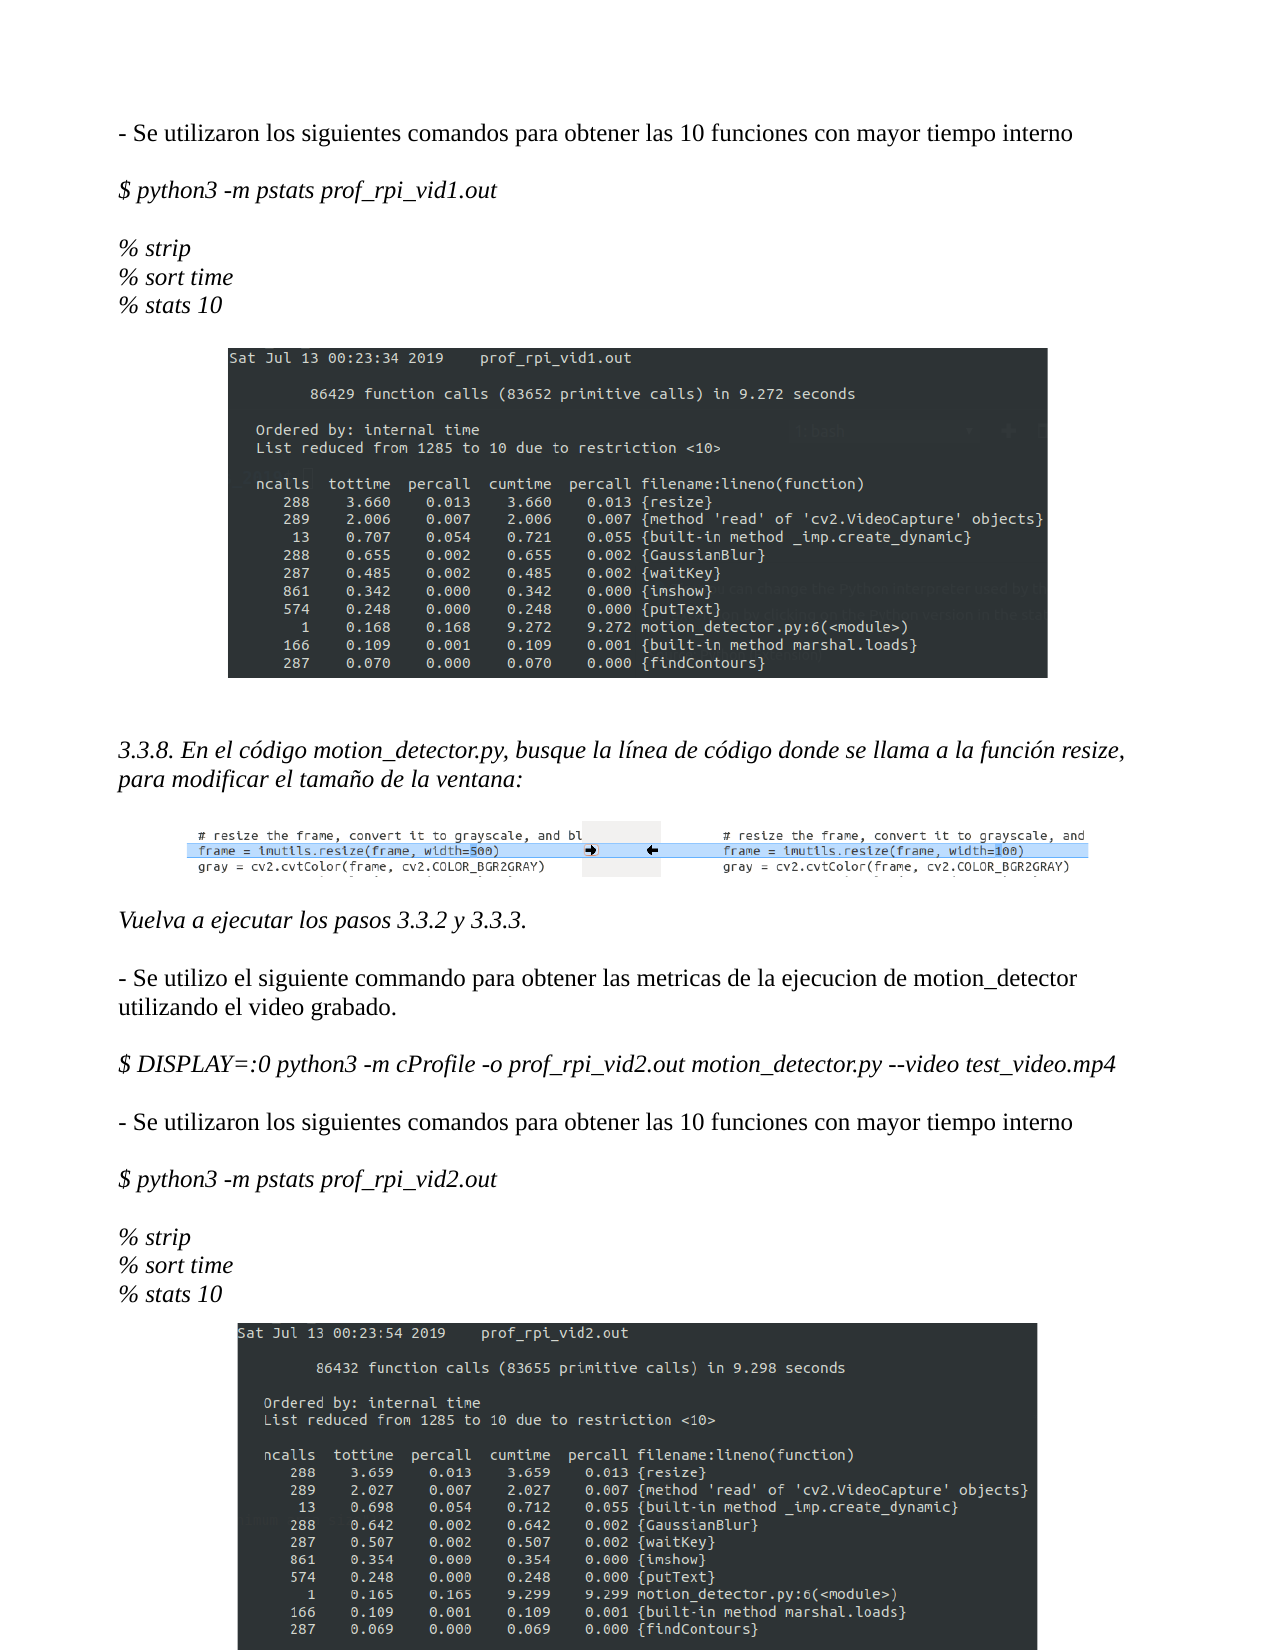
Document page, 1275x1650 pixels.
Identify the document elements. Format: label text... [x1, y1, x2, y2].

text - Se utilizaron los siguientes comandos para obtener las 10 funciones con mayor tiempo interno [118, 118, 1157, 147]
text Vuelva a ejecutar los pasos 3.3.2 y 3.3.3. [118, 906, 1157, 934]
picture [227, 348, 1048, 678]
text % sort time [118, 1251, 1157, 1279]
picture [237, 1323, 1038, 1650]
text - Se utilizaron los siguientes comandos para obtener las 10 funciones con mayor tiempo interno [118, 1107, 1157, 1136]
text % stats 10 [118, 1279, 1157, 1308]
text - Se utilizo el siguiente commando para obtener las metricas de la ejecucion de motion_detector utilizando el video grabado. [118, 963, 1157, 1021]
text % sort time [118, 262, 1157, 291]
text $ python3 -m pstats prof_rpi_vid2.out [118, 1164, 1157, 1193]
text % strip [118, 1222, 1157, 1251]
text % strip [118, 233, 1157, 262]
text % stats 10 [118, 291, 1157, 319]
text $ python3 -m pstats prof_rpi_vid1.out [118, 176, 1157, 204]
text $ DISPLAY=:0 python3 -m cProfile -o prof_rpi_vid2.out motion_detector.py --video test_video.mp4 [118, 1049, 1157, 1078]
picture [186, 821, 1089, 877]
text 3.3.8. En el código motion_detector.py, busque la línea de código donde se llama a la función resize, para modificar el tamaño de la ventana: [118, 735, 1157, 793]
